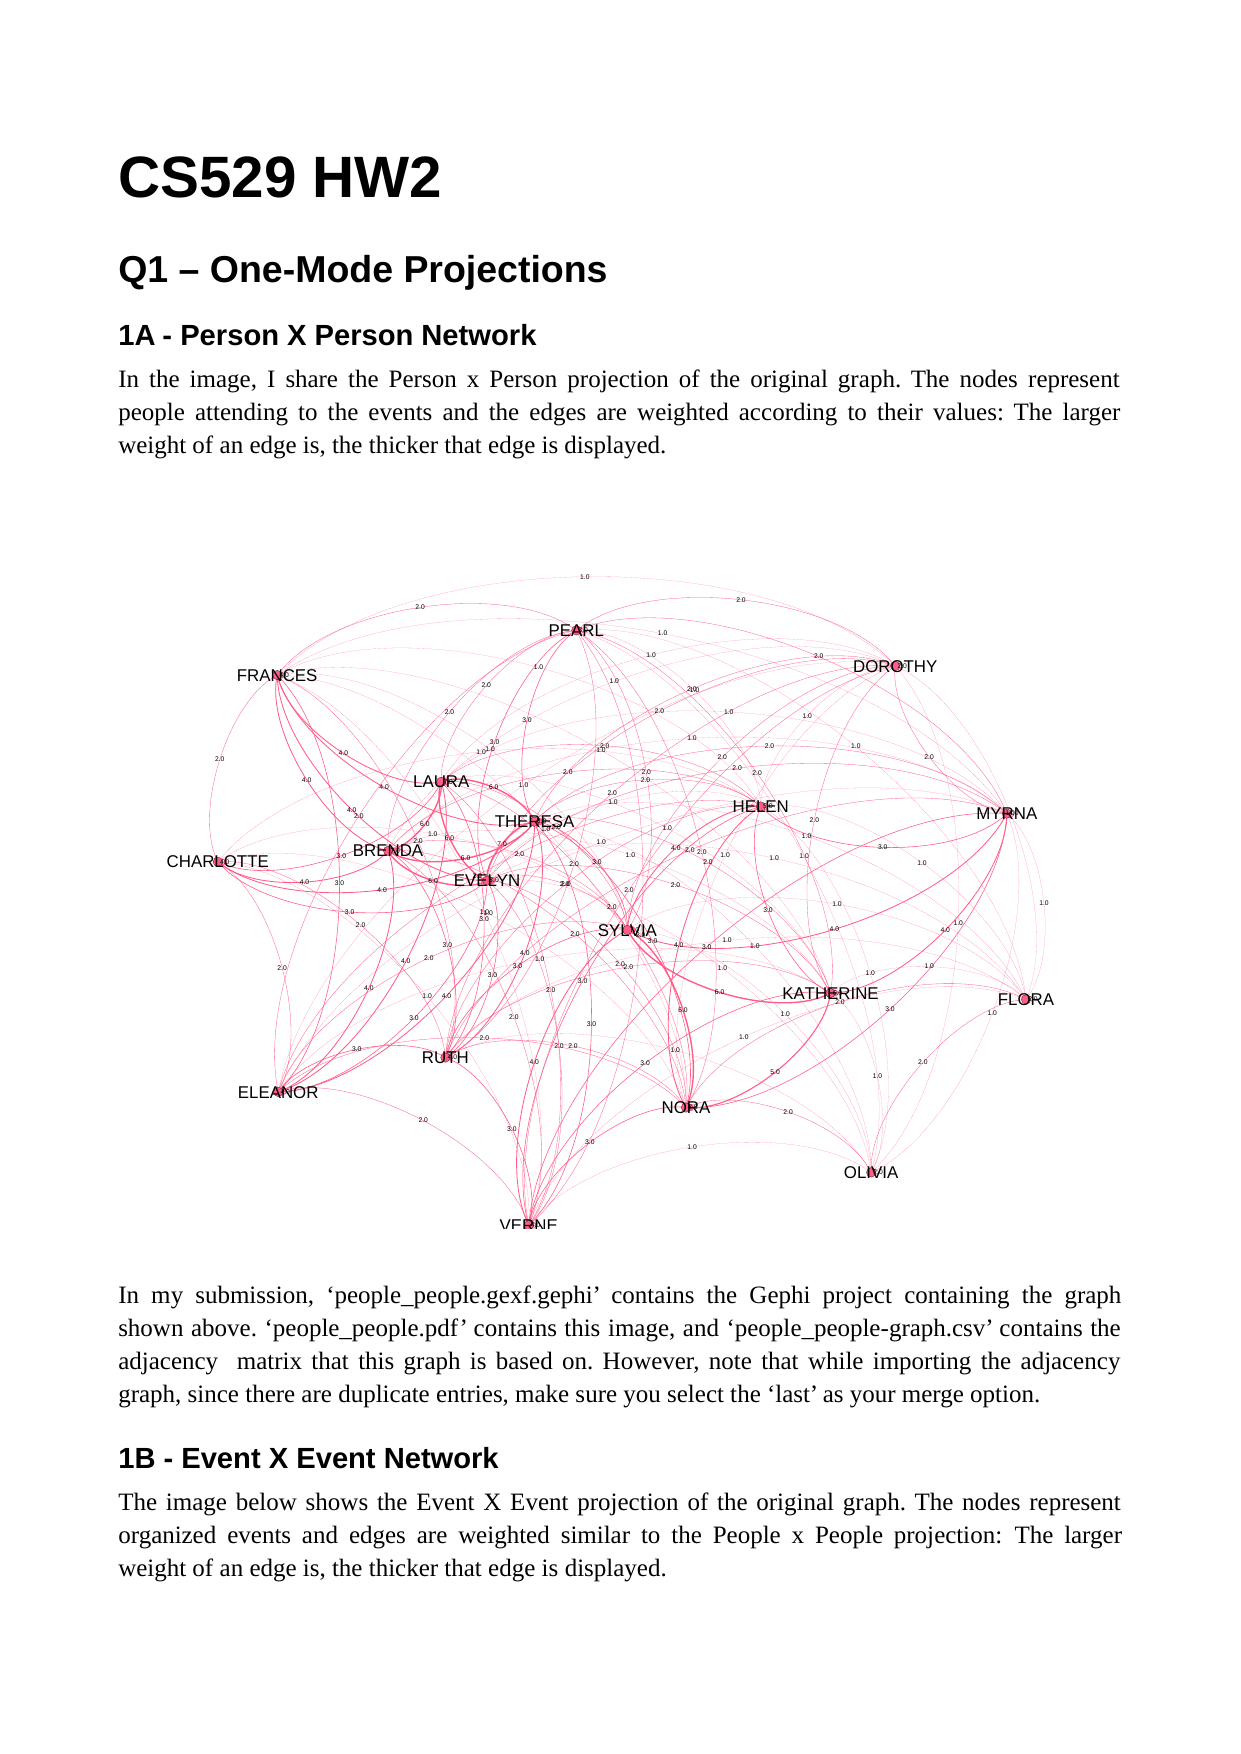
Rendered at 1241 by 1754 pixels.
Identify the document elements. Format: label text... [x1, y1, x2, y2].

subtitle Q1 – One-Mode Projections [118, 248, 1122, 291]
subtitle 1A - Person X Person Network [118, 318, 1122, 351]
text The image below shows the Event X Event projection of the original graph. The nodes represent organized events and edges are weighted similar to the People x People projection: The larger weight of an edge is, the thicker that edge is displayed. [118, 1487, 1122, 1582]
text In my submission, ‘people_people.gexf.gephi’ contains the Gephi project containing the graph shown above. ‘people_people.pdf’ contains this image, and ‘people_people-graph.csv’ contains the adjacency matrix that this graph is based on. However, note that while importing the adjacency graph, since there are duplicate entries, make sure you select the ‘last’ as your merge option. [118, 1280, 1122, 1408]
title CS529 HW2 [118, 143, 1122, 210]
text In the image, I share the Person x Person projection of the original graph. The nodes represent people attending to the events and the edges are weighted according to their values: The larger weight of an edge is, the thicker that edge is displayed. [118, 364, 1122, 459]
subtitle 1B - Event X Event Network [118, 1441, 1122, 1475]
